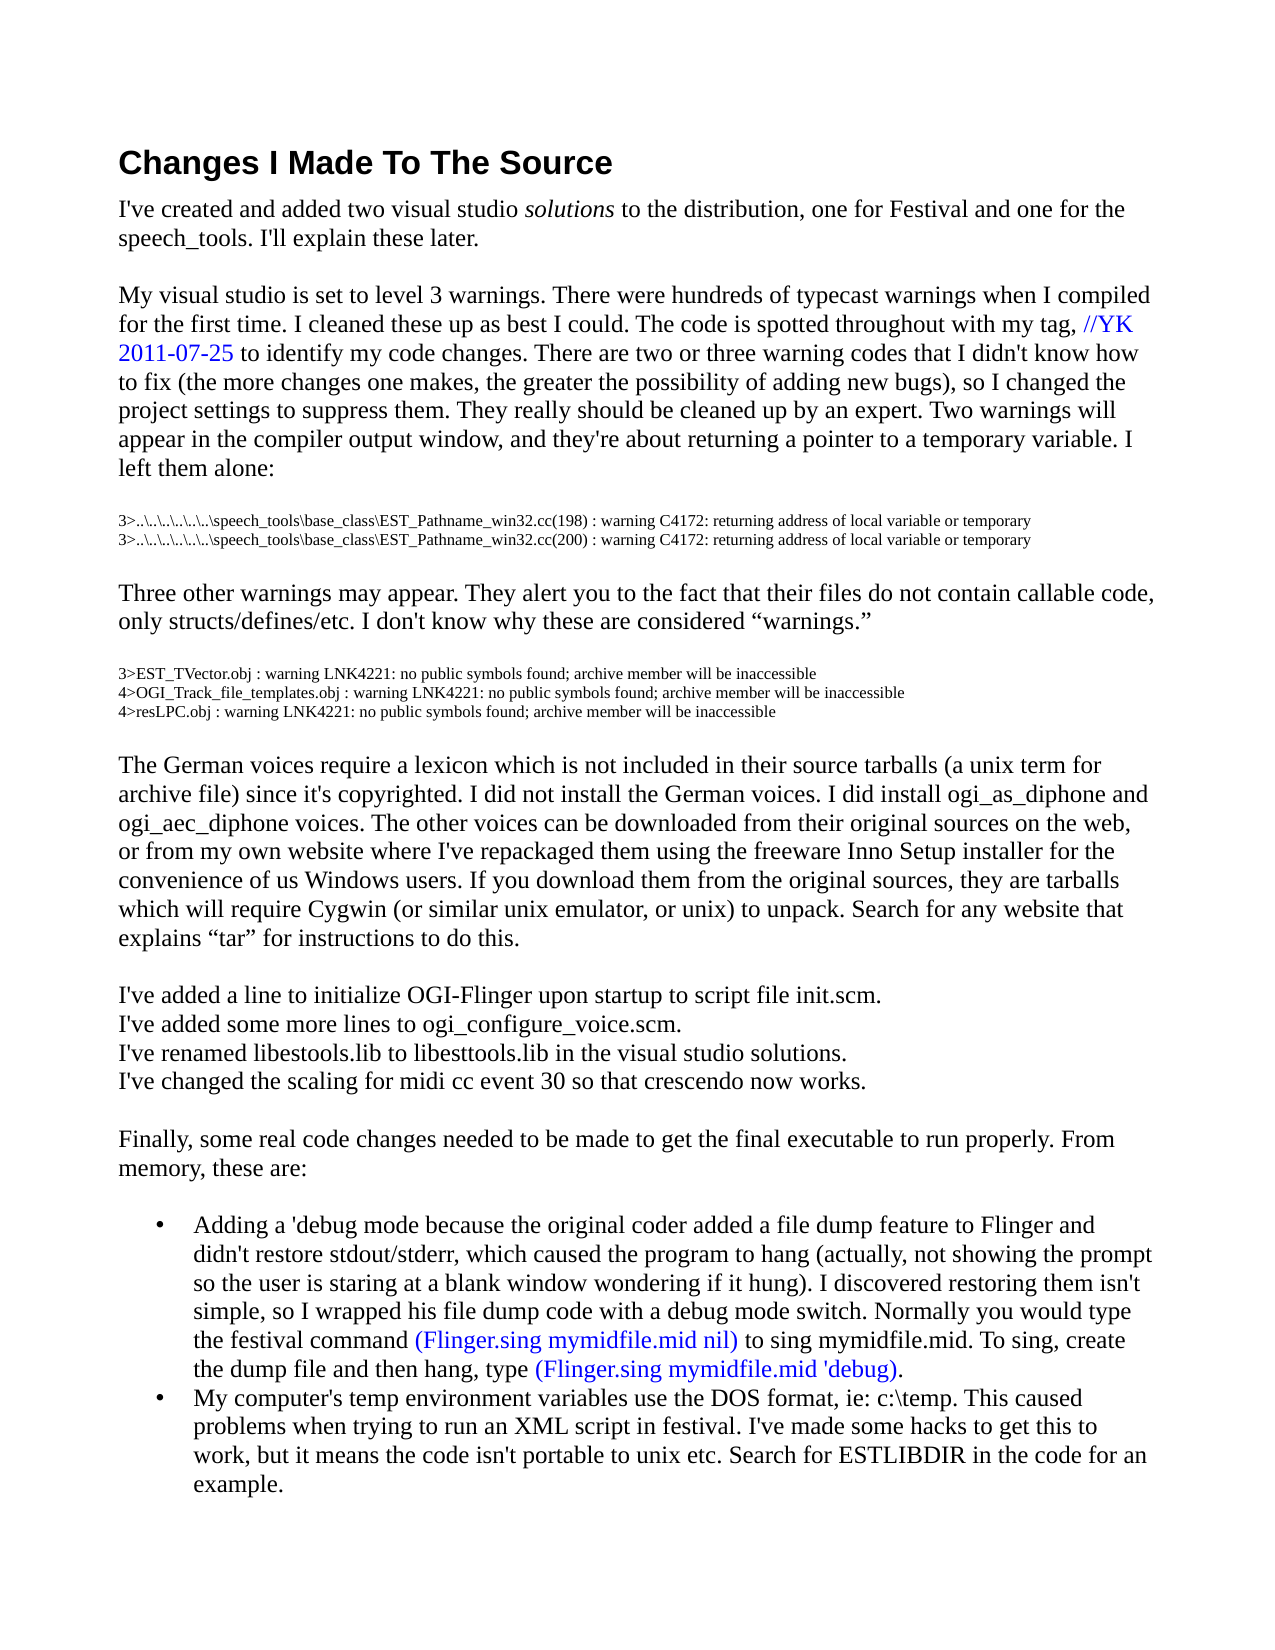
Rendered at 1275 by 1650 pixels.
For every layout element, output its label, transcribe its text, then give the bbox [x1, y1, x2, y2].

text I've changed the scaling for midi cc event 30 so that crescendo now works. [118, 1066, 1157, 1095]
text I've renamed libestools.lib to libesttools.lib in the visual studio solutions. [118, 1038, 1157, 1066]
text 3>..\..\..\..\..\..\speech_tools\base_class\EST_Pathname_win32.cc(200) : warning C4172: returning address of local variable or temporary [118, 530, 1157, 549]
text I've added a line to initialize OGI-Flinger upon startup to script file init.scm. [118, 980, 1157, 1009]
subtitle Changes I Made To The Source [118, 143, 1157, 182]
text 4>resLPC.obj : warning LNK4221: no public symbols found; archive member will be inaccessible [118, 702, 1157, 721]
text My visual studio is set to level 3 warnings. There were hundreds of typecast warnings when I compiled for the first time. I cleaned these up as best I could. The code is spotted throughout with my tag, //YK 2011-07-25 to identify my code changes. There are two or three warning codes that I didn't know how to fix (the more changes one makes, the greater the possibility of adding new bugs), so I changed the project settings to suppress them. They really should be cleaned up by an expert. Two warnings will appear in the compiler output window, and they're about returning a pointer to a temporary variable. I left them alone: [118, 281, 1157, 482]
list Adding a 'debug mode because the original coder added a file dump feature to Flinger and didn't restore stdout/stderr, which caused the program to hang (actually, not showing the prompt so the user is staring at a blank window wondering if it hung). I discovered restoring them isn't simple, so I wrapped his file dump code with a debug mode switch. Normally you would type the festival command (Flinger.sing mymidfile.mid nil) to sing mymidfile.mid. To sing, create the dump file and then hang, type (Flinger.sing mymidfile.mid 'debug). [156, 1210, 1157, 1383]
text 4>OGI_Track_file_templates.obj : warning LNK4221: no public symbols found; archive member will be inaccessible [118, 683, 1157, 702]
text Finally, some real code changes needed to be made to get the final executable to run properly. From memory, these are: [118, 1124, 1157, 1181]
text Three other warnings may appear. They alert you to the fact that their files do not contain callable code, only structs/defines/etc. I don't know why these are considered “warnings.” [118, 578, 1157, 635]
text 3>..\..\..\..\..\..\speech_tools\base_class\EST_Pathname_win32.cc(198) : warning C4172: returning address of local variable or temporary [118, 511, 1157, 530]
text 3>EST_TVector.obj : warning LNK4221: no public symbols found; archive member will be inaccessible [118, 664, 1157, 683]
text I've created and added two visual studio solutions to the distribution, one for Festival and one for the speech_tools. I'll explain these later. [118, 194, 1157, 252]
list My computer's temp environment variables use the DOS format, ie: c:\temp. This caused problems when trying to run an XML script in festival. I've made some hacks to get this to work, but it means the code isn't portable to unix etc. Search for ESTLIBDIR in the code for an example. [156, 1383, 1157, 1498]
text I've added some more lines to ogi_configure_voice.scm. [118, 1009, 1157, 1038]
text The German voices require a lexicon which is not included in their source tarballs (a unix term for archive file) since it's copyrighted. I did not install the German voices. I did install ogi_as_diphone and ogi_aec_diphone voices. The other voices can be downloaded from their original sources on the web, or from my own website where I've repackaged them using the freeware Inno Setup installer for the convenience of us Windows users. If you download them from the original sources, they are tarballs which will require Cygwin (or similar unix emulator, or unix) to unpack. Search for any website that explains “tar” for instructions to do this. [118, 750, 1157, 951]
